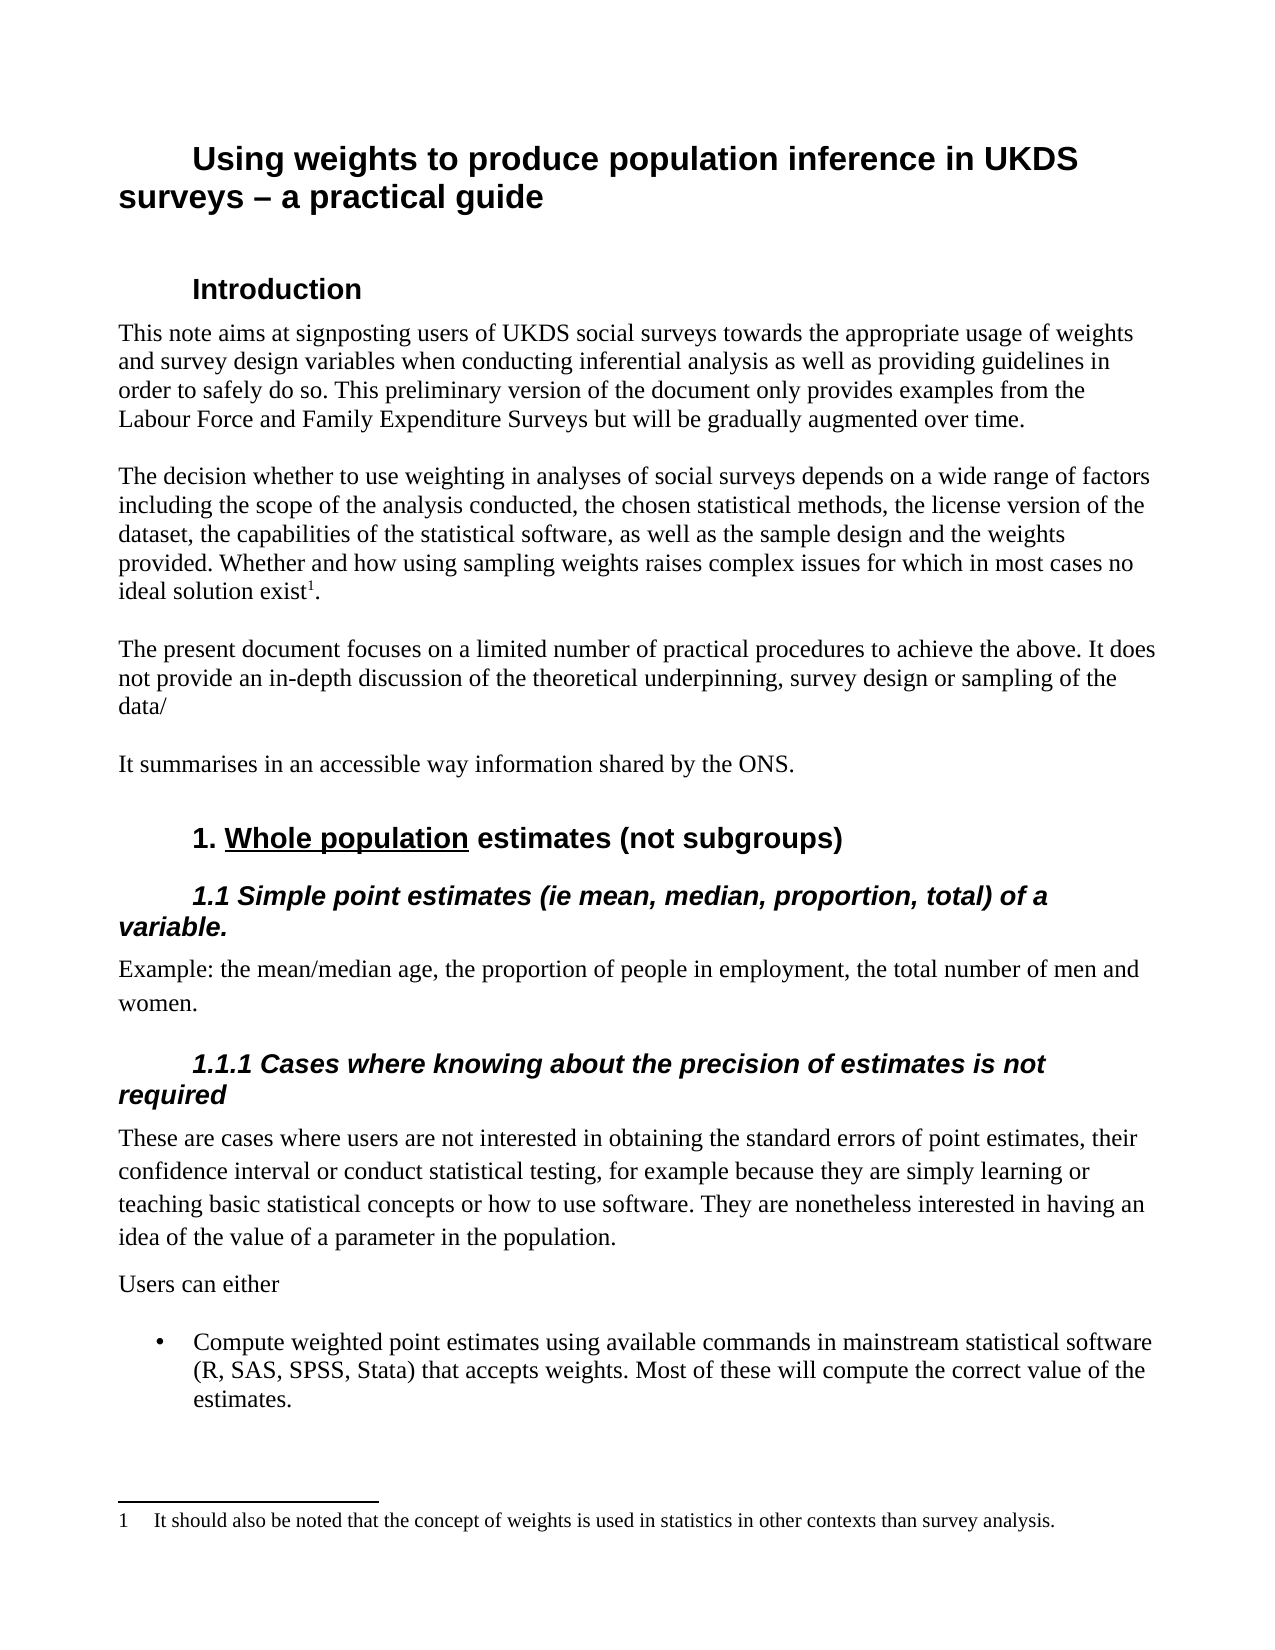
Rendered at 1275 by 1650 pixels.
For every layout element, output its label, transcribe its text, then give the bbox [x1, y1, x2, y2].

list Compute weighted point estimates using available commands in mainstream statistical software (R, SAS, SPSS, Stata) that accepts weights. Most of these will compute the correct value of the estimates. [156, 1327, 1157, 1413]
text The decision whether to use weighting in analyses of social surveys depends on a wide range of factors including the scope of the analysis conducted, the chosen statistical methods, the license version of the dataset, the capabilities of the statistical software, as well as the sample design and the weights provided. Whether and how using sampling weights raises complex issues for which in most cases no ideal solution exist. [118, 461, 1157, 605]
text Users can either [118, 1269, 1157, 1298]
text Example: the mean/median age, the proportion of people in employment, the total number of men and women. [118, 954, 1157, 1016]
text It summarises in an accessible way information shared by the ONS. [118, 749, 1157, 778]
subtitle Introduction [118, 272, 1157, 305]
text These are cases where users are not interested in obtaining the standard errors of point estimates, their confidence interval or conduct statistical testing, for example because they are simply learning or teaching basic statistical concepts or how to use software. They are nonetheless interested in having an idea of the value of a parameter in the population. [118, 1123, 1157, 1251]
subtitle 1.1 Simple point estimates (ie mean, median, proportion, total) of a variable. [118, 879, 1157, 942]
text It should also be noted that the concept of weights is used in statistics in other contexts than survey analysis. [118, 1508, 1157, 1532]
subtitle 1. Whole population estimates (not subgroups) [118, 821, 1157, 854]
subtitle 1.1.1 Cases where knowing about the precision of estimates is not required [118, 1048, 1157, 1110]
text This note aims at signposting users of UKDS social surveys towards the appropriate usage of weights and survey design variables when conducting inferential analysis as well as providing guidelines in order to safely do so. This preliminary version of the document only provides examples from the Labour Force and Family Expenditure Surveys but will be gradually augmented over time. [118, 318, 1157, 433]
subtitle Using weights to produce population inference in UKDS surveys – a practical guide [118, 139, 1157, 216]
text The present document focuses on a limited number of practical procedures to achieve the above. It does not provide an in-depth discussion of the theoretical underpinning, survey design or sampling of the data/ [118, 634, 1157, 720]
